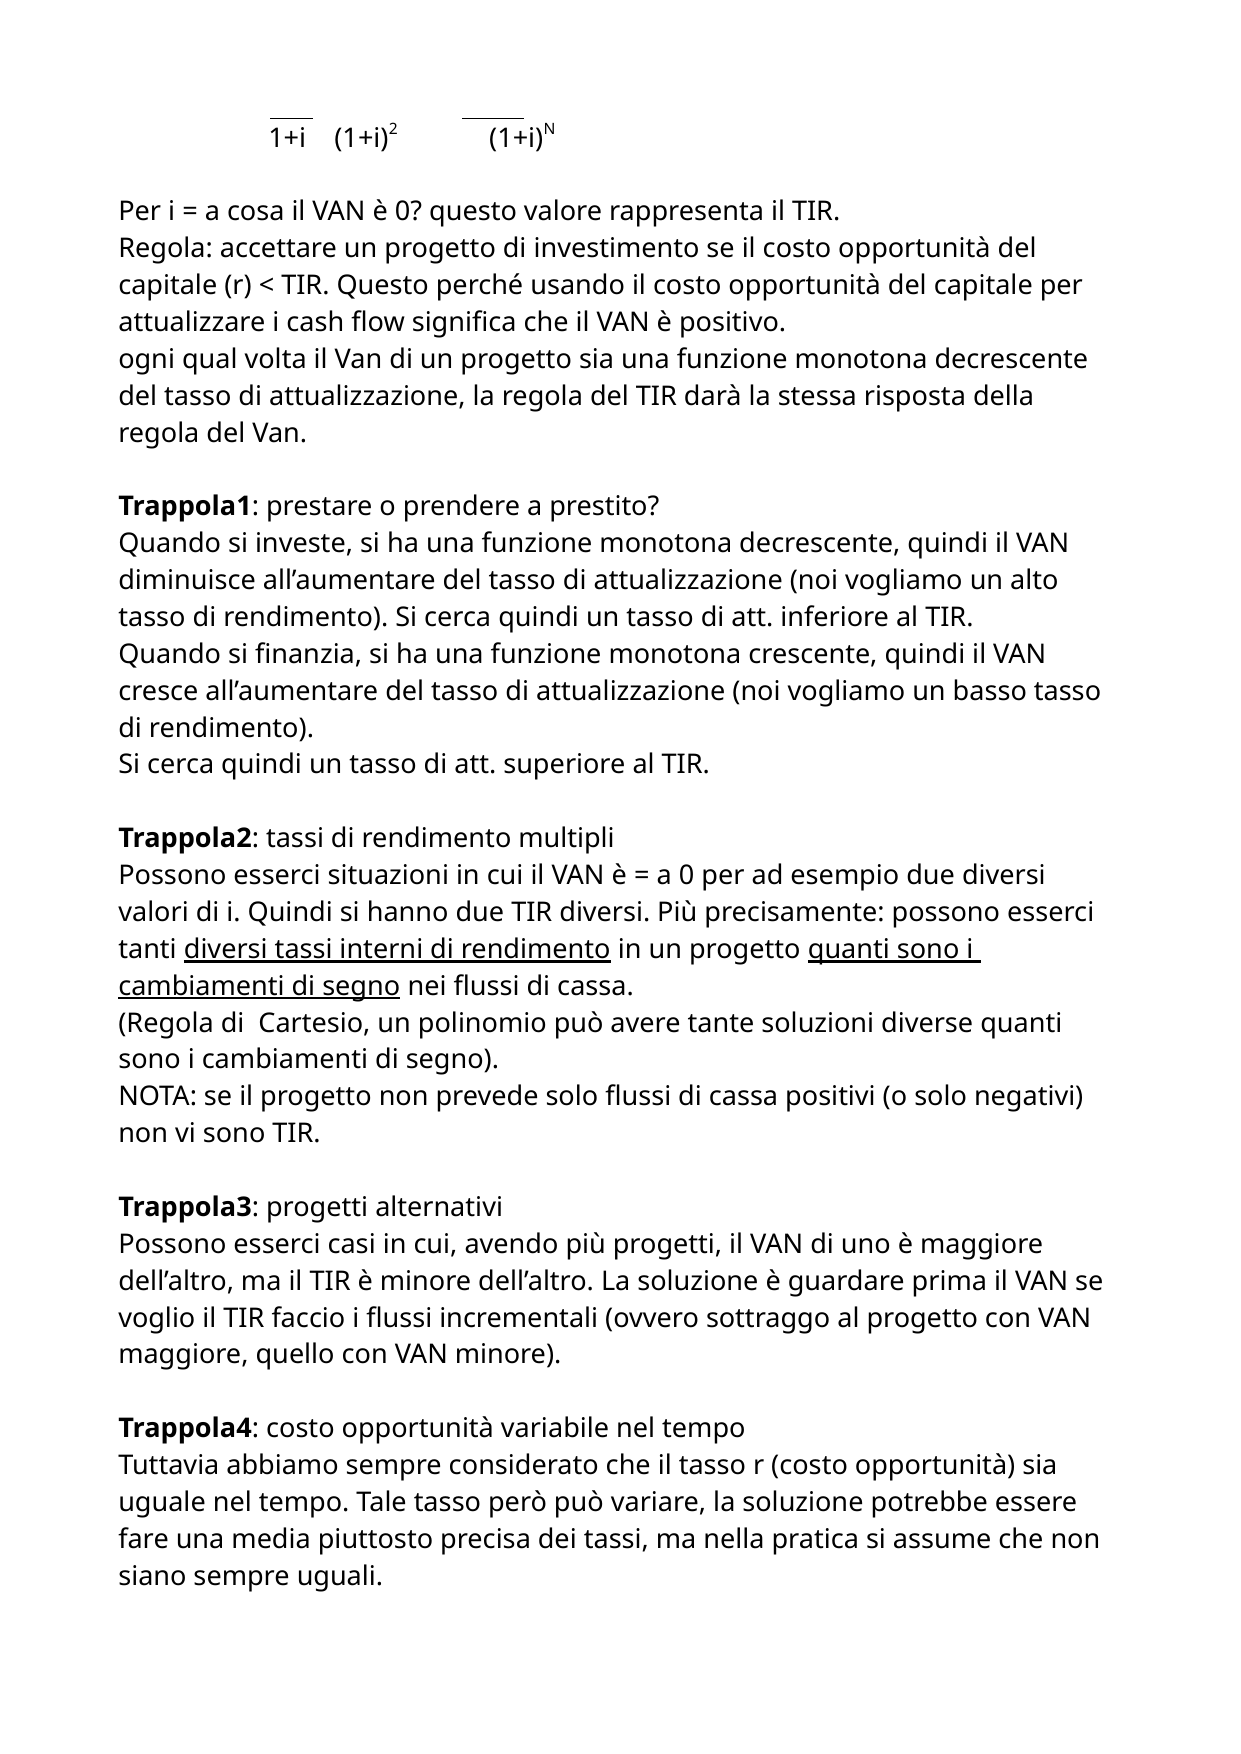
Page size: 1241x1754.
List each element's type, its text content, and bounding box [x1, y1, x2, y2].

text (Regola di Cartesio, un polinomio può avere tante soluzioni diverse quanti sono i cambiamenti di segno). [118, 1003, 1122, 1077]
text Trappola2: tassi di rendimento multipli [118, 819, 1122, 856]
text Possono esserci situazioni in cui il VAN è = a 0 per ad esempio due diversi valori di i. Quindi si hanno due TIR diversi. Più precisamente: possono esserci tanti diversi tassi interni di rendimento in un progetto quanti sono i cambiamenti di segno nei flussi di cassa. [118, 856, 1122, 1003]
text Quando si investe, si ha una funzione monotona decrescente, quindi il VAN diminuisce all’aumentare del tasso di attualizzazione (noi vogliamo un alto tasso di rendimento). Si cerca quindi un tasso di att. inferiore al TIR. [118, 524, 1122, 634]
text Quando si finanzia, si ha una funzione monotona crescente, quindi il VAN cresce all’aumentare del tasso di attualizzazione (noi vogliamo un basso tasso di rendimento). [118, 634, 1122, 745]
text Si cerca quindi un tasso di att. superiore al TIR. [118, 745, 1122, 782]
text Tuttavia abbiamo sempre considerato che il tasso r (costo opportunità) sia uguale nel tempo. Tale tasso però può variare, la soluzione potrebbe essere fare una media piuttosto precisa dei tassi, ma nella pratica si assume che non siano sempre uguali. [118, 1446, 1122, 1593]
text NOTA: se il progetto non prevede solo flussi di cassa positivi (o solo negativi) non vi sono TIR. [118, 1077, 1122, 1151]
text Possono esserci casi in cui, avendo più progetti, il VAN di uno è maggiore dell’altro, ma il TIR è minore dell’altro. La soluzione è guardare prima il VAN se voglio il TIR faccio i flussi incrementali (ovvero sottraggo al progetto con VAN maggiore, quello con VAN minore). [118, 1224, 1122, 1372]
text 1+i (1+i)2 (1+i)N [118, 118, 1122, 155]
text Trappola1: prestare o prendere a prestito? [118, 487, 1122, 524]
text Trappola4: costo opportunità variabile nel tempo [118, 1409, 1122, 1446]
text Trappola3: progetti alternativi [118, 1187, 1122, 1224]
text Per i = a cosa il VAN è 0? questo valore rappresenta il TIR. [118, 192, 1122, 229]
text Regola: accettare un progetto di investimento se il costo opportunità del capitale (r) < TIR. Questo perché usando il costo opportunità del capitale per attualizzare i cash flow significa che il VAN è positivo. [118, 229, 1122, 339]
text ogni qual volta il Van di un progetto sia una funzione monotona decrescente del tasso di attualizzazione, la regola del TIR darà la stessa risposta della regola del Van. [118, 339, 1122, 450]
